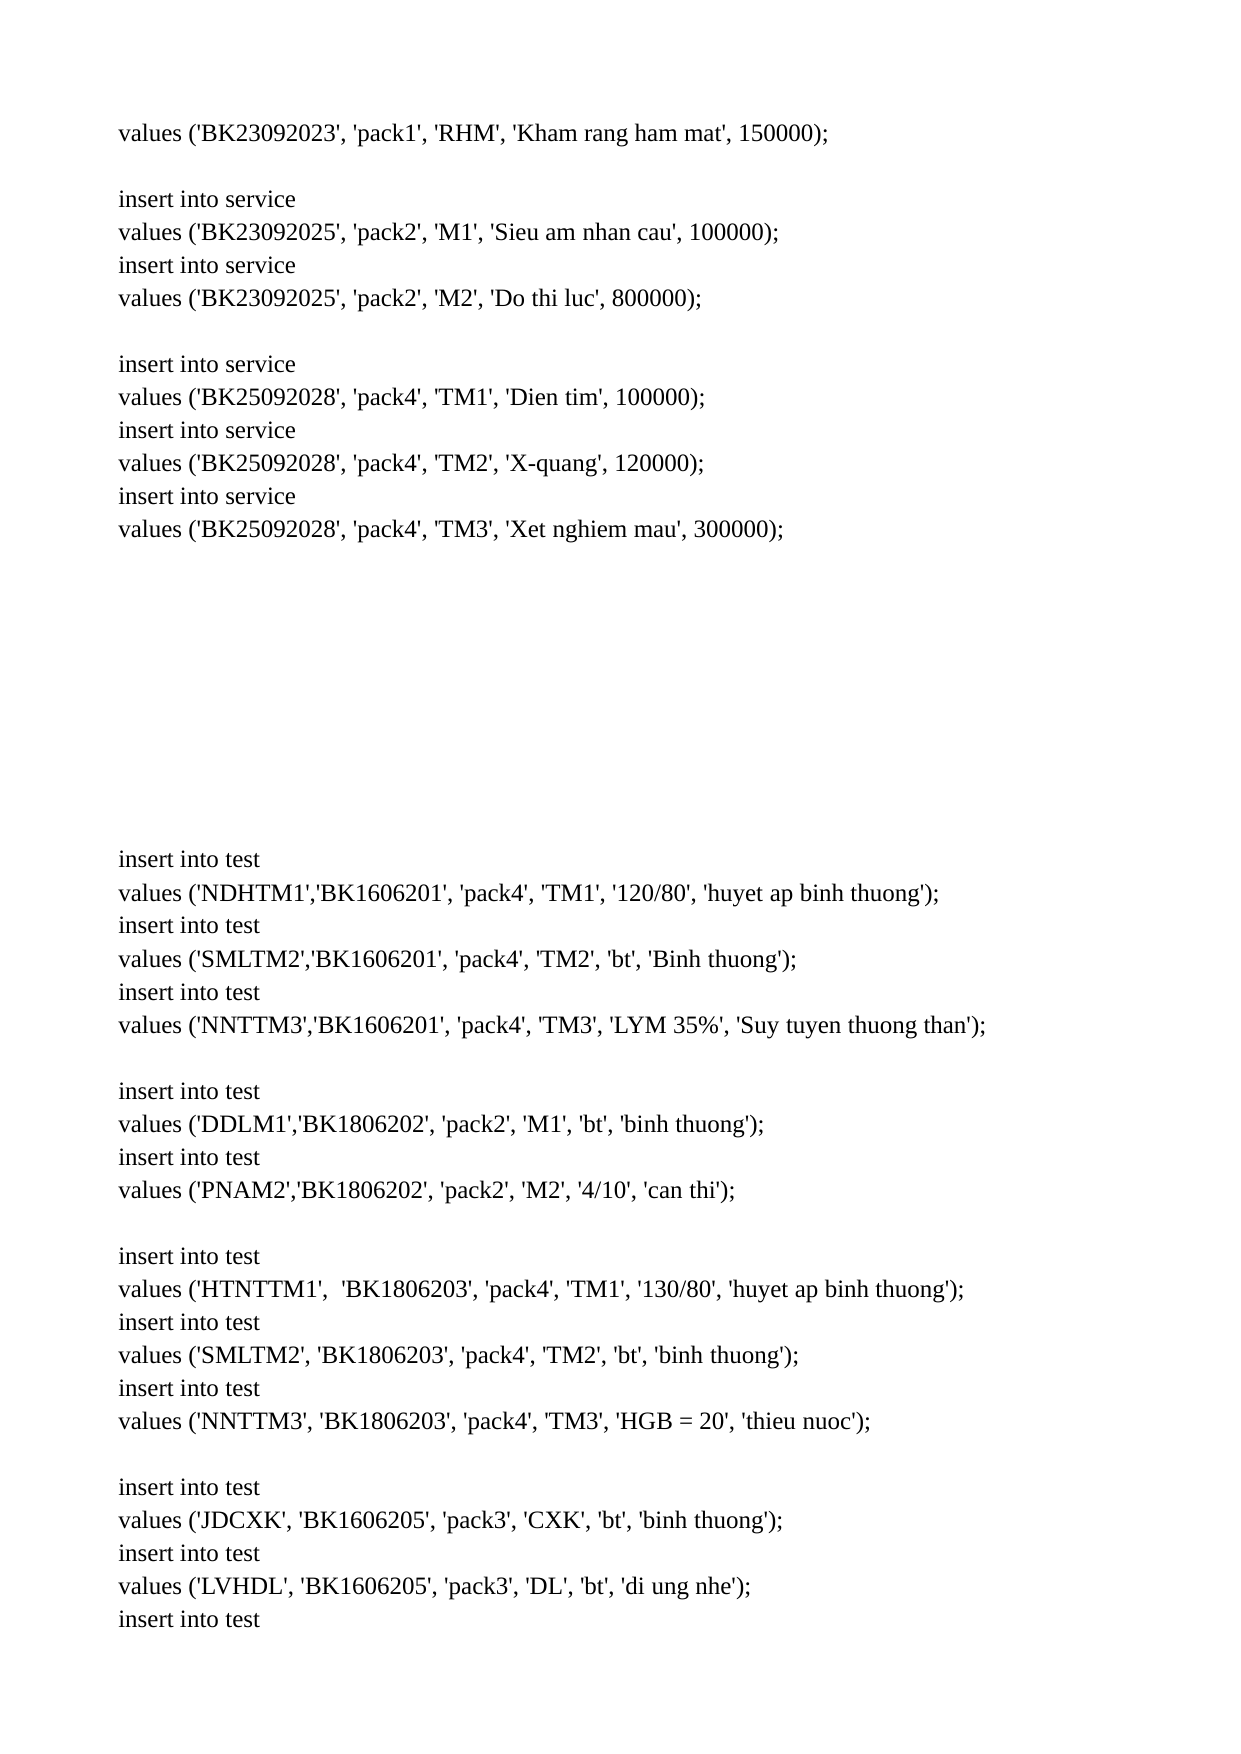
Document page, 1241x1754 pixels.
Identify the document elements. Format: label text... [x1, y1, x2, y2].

text values ('SMLTM2','BK1606201', 'pack4', 'TM2', 'bt', 'Binh thuong'); [118, 944, 1122, 972]
text values ('BK25092028', 'pack4', 'TM1', 'Dien tim', 100000); [118, 382, 1122, 411]
text values ('LVHDL', 'BK1606205', 'pack3', 'DL', 'bt', 'di ung nhe'); [118, 1571, 1122, 1600]
text insert into test [118, 1142, 1122, 1171]
text insert into test [118, 1604, 1122, 1633]
text values ('JDCXK', 'BK1606205', 'pack3', 'CXK', 'bt', 'binh thuong'); [118, 1505, 1122, 1534]
text values ('NNTTM3', 'BK1806203', 'pack4', 'TM3', 'HGB = 20', 'thieu nuoc'); [118, 1406, 1122, 1435]
text insert into test [118, 977, 1122, 1005]
text values ('SMLTM2', 'BK1806203', 'pack4', 'TM2', 'bt', 'binh thuong'); [118, 1340, 1122, 1369]
text values ('BK23092025', 'pack2', 'M2', 'Do thi luc', 800000); [118, 283, 1122, 312]
text insert into test [118, 1241, 1122, 1269]
text values ('BK23092023', 'pack1', 'RHM', 'Kham rang ham mat', 150000); [118, 118, 1122, 147]
text values ('DDLM1','BK1806202', 'pack2', 'M1', 'bt', 'binh thuong'); [118, 1109, 1122, 1137]
text values ('PNAM2','BK1806202', 'pack2', 'M2', '4/10', 'can thi'); [118, 1175, 1122, 1203]
text insert into service [118, 349, 1122, 378]
text insert into test [118, 844, 1122, 873]
text insert into test [118, 1472, 1122, 1501]
text insert into test [118, 1307, 1122, 1336]
text insert into test [118, 911, 1122, 939]
text values ('NDHTM1','BK1606201', 'pack4', 'TM1', '120/80', 'huyet ap binh thuong'); [118, 878, 1122, 906]
text insert into test [118, 1373, 1122, 1402]
text insert into service [118, 481, 1122, 510]
text insert into service [118, 415, 1122, 444]
text values ('BK25092028', 'pack4', 'TM3', 'Xet nghiem mau', 300000); [118, 514, 1122, 543]
text values ('BK25092028', 'pack4', 'TM2', 'X-quang', 120000); [118, 448, 1122, 477]
text insert into test [118, 1076, 1122, 1104]
text values ('BK23092025', 'pack2', 'M1', 'Sieu am nhan cau', 100000); [118, 217, 1122, 246]
text values ('HTNTTM1', 'BK1806203', 'pack4', 'TM1', '130/80', 'huyet ap binh thuong'); [118, 1274, 1122, 1303]
text insert into service [118, 184, 1122, 213]
text values ('NNTTM3','BK1606201', 'pack4', 'TM3', 'LYM 35%', 'Suy tuyen thuong than'); [118, 1010, 1122, 1038]
text insert into test [118, 1538, 1122, 1567]
text insert into service [118, 250, 1122, 279]
